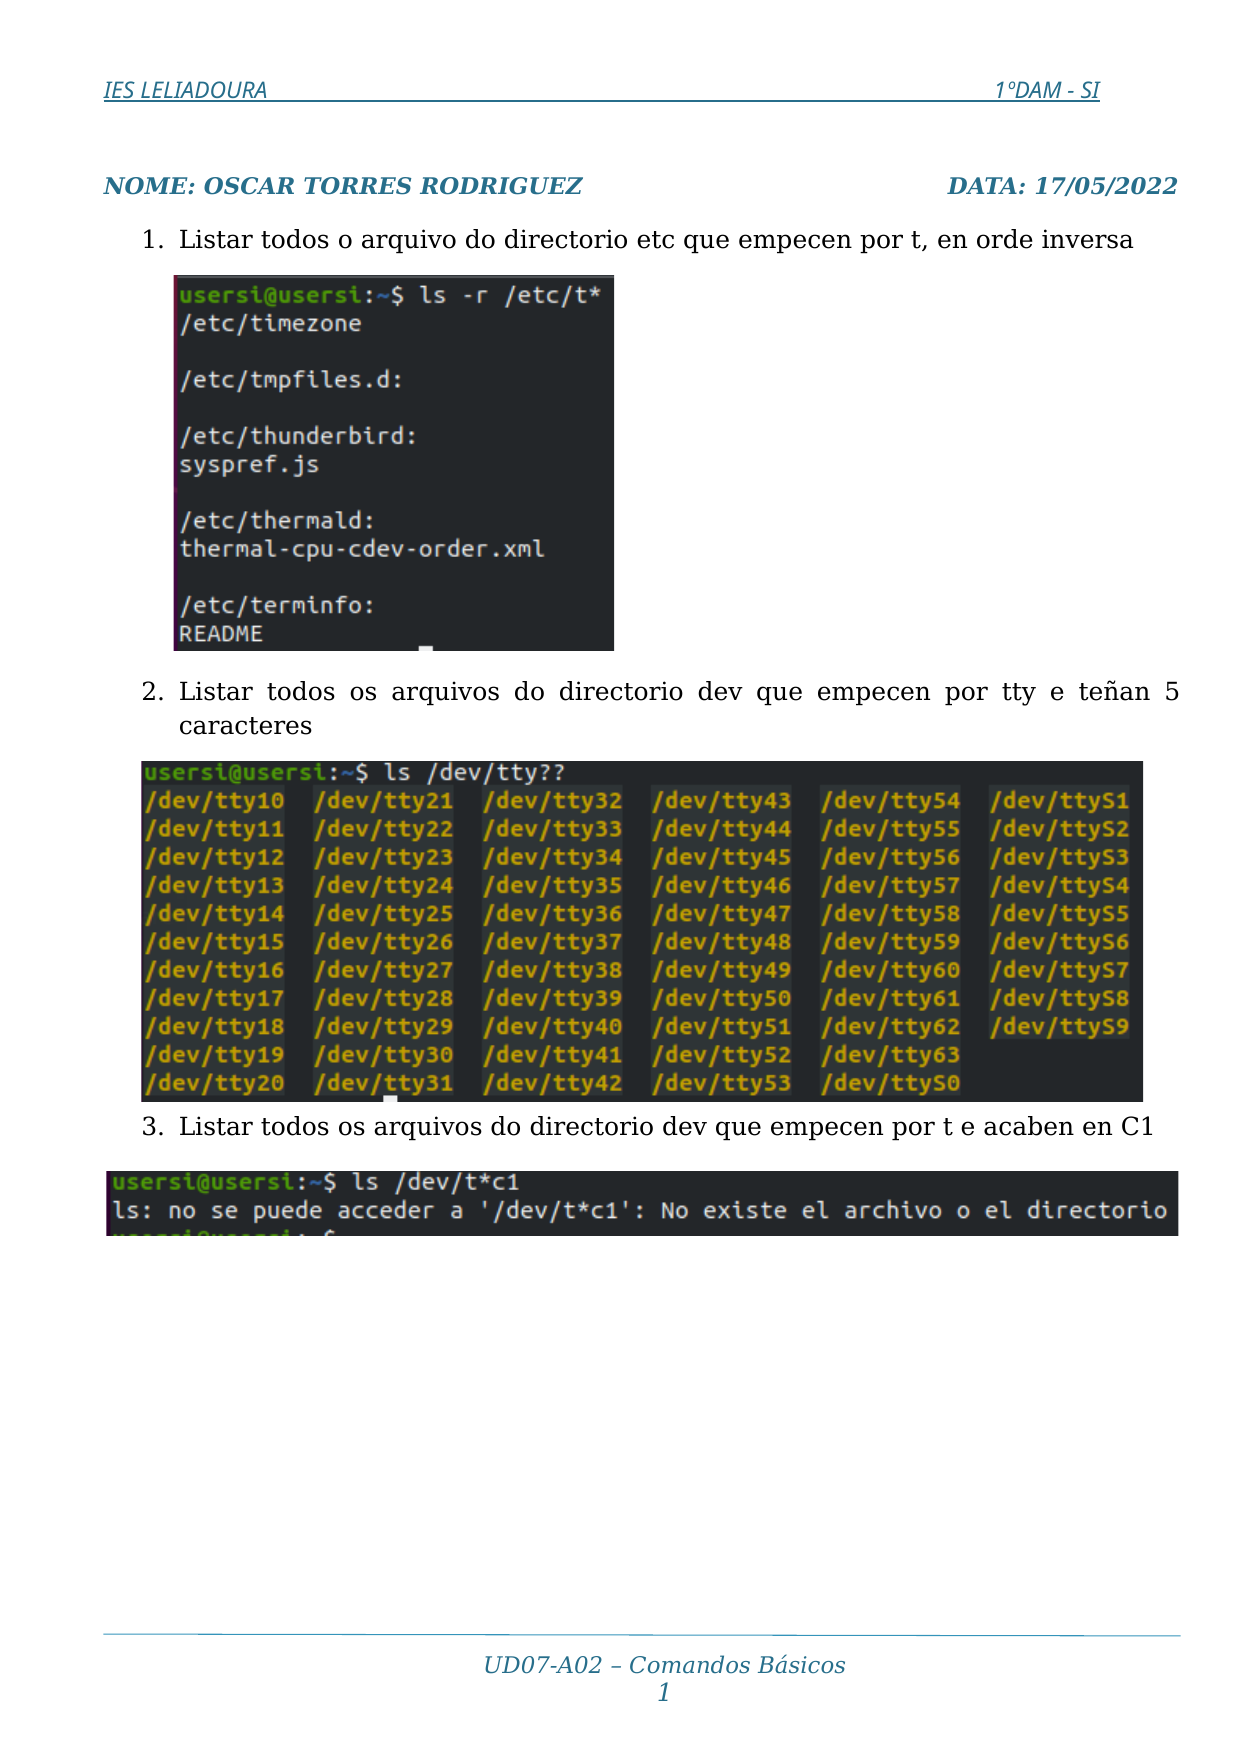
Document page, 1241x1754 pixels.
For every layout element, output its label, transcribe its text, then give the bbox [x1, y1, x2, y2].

picture [141, 761, 1144, 1102]
picture [106, 1171, 1179, 1236]
list Listar todos o arquivo do directorio etc que empecen por t, en orde inversa [141, 225, 1181, 254]
picture [173, 275, 615, 651]
list Listar todos os arquivos do directorio dev que empecen por t e acaben en C1 [141, 1112, 1181, 1142]
subtitle NOME: OSCAR TORRES RODRIGUEZ DATA: 17/05/2022 [103, 173, 1181, 199]
list Listar todos os arquivos do directorio dev que empecen por tty e teñan 5 caracteres [141, 677, 1181, 740]
